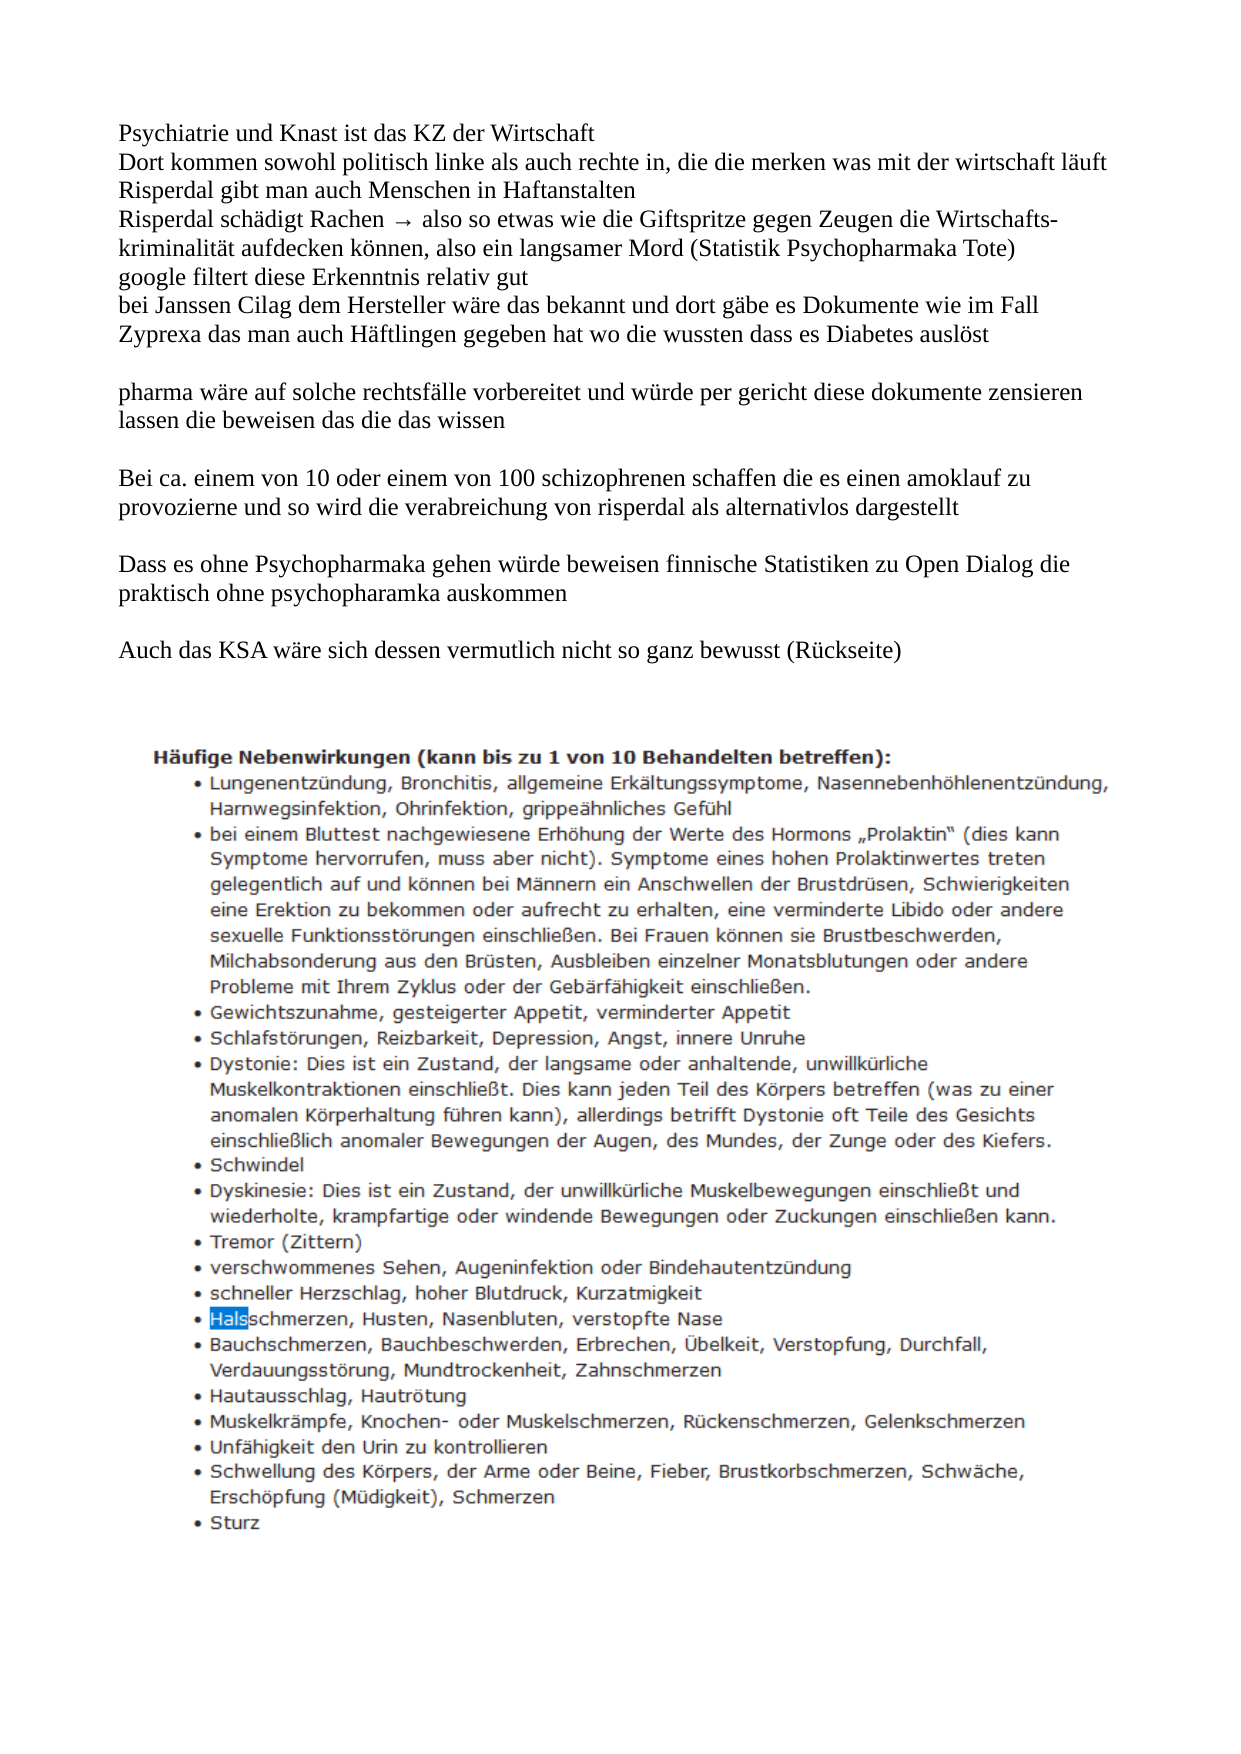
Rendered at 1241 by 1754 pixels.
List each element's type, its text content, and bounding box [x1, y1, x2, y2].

picture [126, 744, 1131, 1535]
text Dass es ohne Psychopharmaka gehen würde beweisen finnische Statistiken zu Open Dialog die praktisch ohne psychopharamka auskommen [118, 549, 1122, 607]
text Dort kommen sowohl politisch linke als auch rechte in, die die merken was mit der wirtschaft läuft [118, 147, 1122, 176]
text Risperdal gibt man auch Menschen in Haftanstalten [118, 176, 1122, 204]
text google filtert diese Erkenntnis relativ gut [118, 262, 1122, 291]
text Auch das KSA wäre sich dessen vermutlich nicht so ganz bewusst (Rückseite) [118, 636, 1122, 664]
text Risperdal schädigt Rachen → also so etwas wie die Giftspritze gegen Zeugen die Wirtschafts-kriminalität aufdecken können, also ein langsamer Mord (Statistik Psychopharmaka Tote) [118, 204, 1122, 262]
text Bei ca. einem von 10 oder einem von 100 schizophrenen schaffen die es einen amoklauf zu provozierne und so wird die verabreichung von risperdal als alternativlos dargestellt [118, 463, 1122, 521]
text pharma wäre auf solche rechtsfälle vorbereitet und würde per gericht diese dokumente zensieren lassen die beweisen das die das wissen [118, 377, 1122, 434]
text bei Janssen Cilag dem Hersteller wäre das bekannt und dort gäbe es Dokumente wie im Fall Zyprexa das man auch Häftlingen gegeben hat wo die wussten dass es Diabetes auslöst [118, 291, 1122, 348]
text Psychiatrie und Knast ist das KZ der Wirtschaft [118, 118, 1122, 147]
